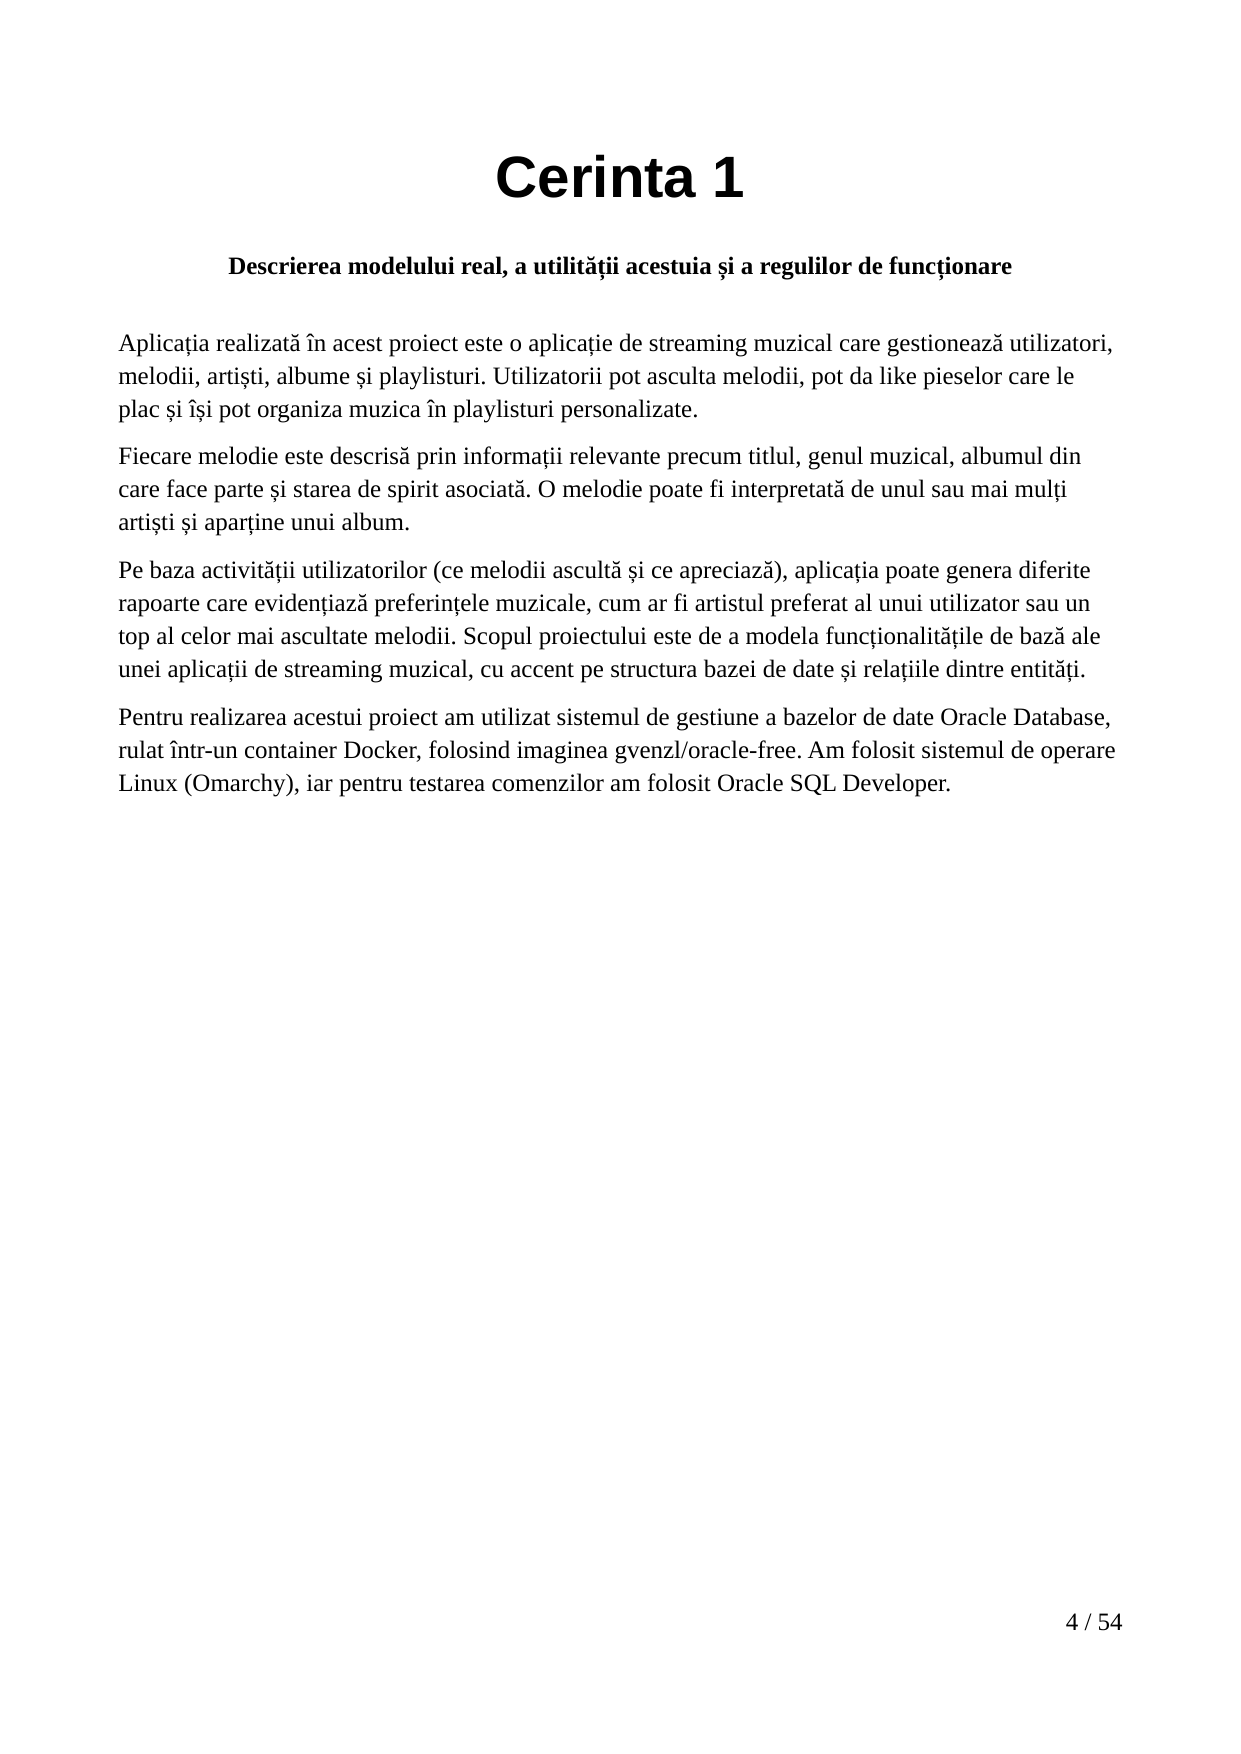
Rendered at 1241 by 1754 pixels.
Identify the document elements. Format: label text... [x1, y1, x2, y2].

text Pe baza activității utilizatorilor (ce melodii ascultă și ce apreciază), aplicația poate genera diferite rapoarte care evidențiază preferințele muzicale, cum ar fi artistul preferat al unui utilizator sau un top al celor mai ascultate melodii. Scopul proiectului este de a modela funcționalitățile de bază ale unei aplicații de streaming muzical, cu accent pe structura bazei de date și relațiile dintre entități. [118, 555, 1122, 683]
text Descrierea modelului real, a utilității acestuia și a regulilor de funcționare [118, 251, 1122, 280]
text Pentru realizarea acestui proiect am utilizat sistemul de gestiune a bazelor de date Oracle Database, rulat într-un container Docker, folosind imaginea gvenzl/oracle-free. Am folosit sistemul de operare Linux (Omarchy), iar pentru testarea comenzilor am folosit Oracle SQL Developer. [118, 702, 1122, 797]
text Fiecare melodie este descrisă prin informații relevante precum titlul, genul muzical, albumul din care face parte și starea de spirit asociată. O melodie poate fi interpretată de unul sau mai mulți artiști și aparține unui album. [118, 441, 1122, 536]
title Cerinta 1 [118, 143, 1122, 210]
text Aplicația realizată în acest proiect este o aplicație de streaming muzical care gestionează utilizatori, melodii, artiști, albume și playlisturi. Utilizatorii pot asculta melodii, pot da like pieselor care le plac și își pot organiza muzica în playlisturi personalizate. [118, 328, 1122, 423]
